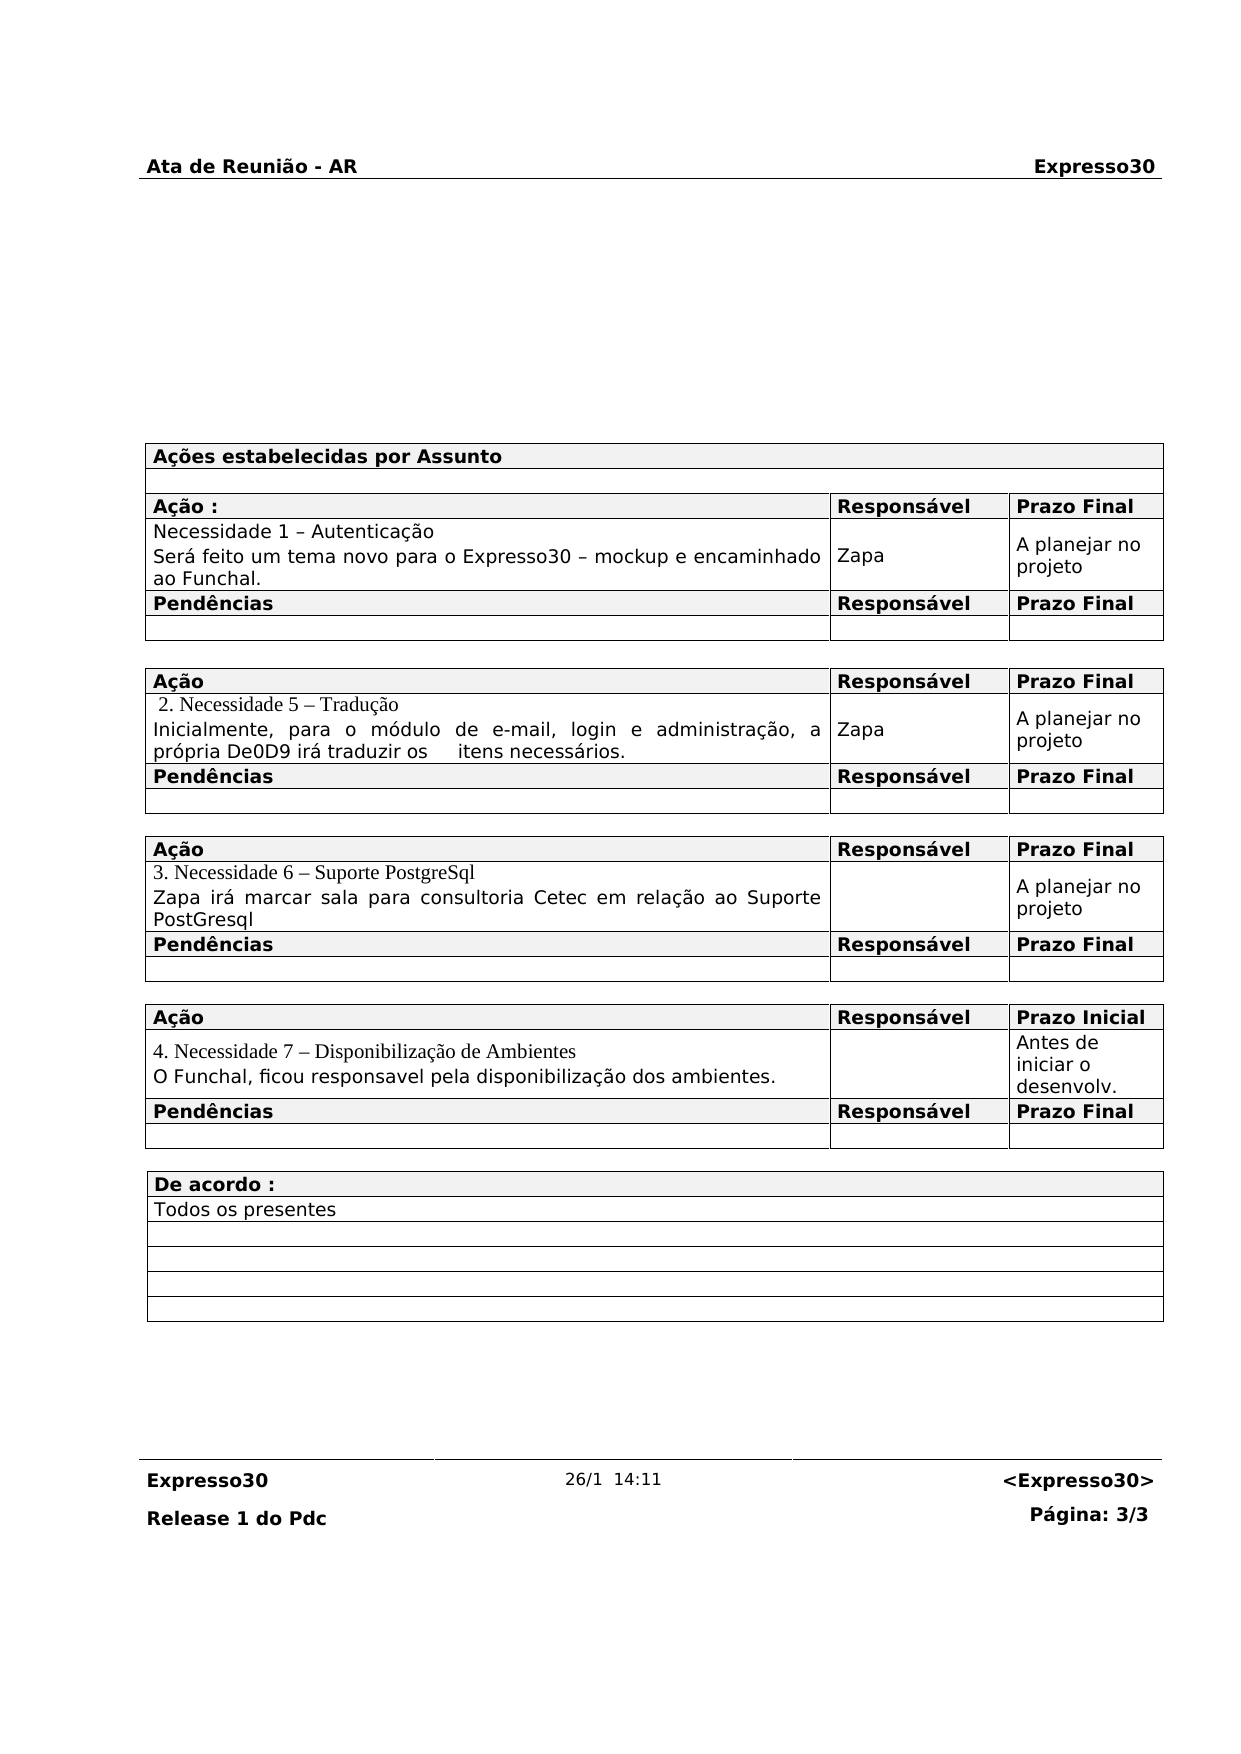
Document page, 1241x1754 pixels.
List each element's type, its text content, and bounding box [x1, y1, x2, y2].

table_header De acordo : [148, 1172, 1163, 1196]
table_cell Pendências [146, 764, 829, 788]
table_cell Zapa [831, 519, 1008, 590]
table_header Ações estabelecidas por Assunto [146, 444, 1163, 468]
table_cell [148, 1222, 1163, 1246]
table_cell Necessidade 1 – Autenticação Será feito um tema novo para o Expresso30 – mockup e encaminhado ao Funchal. [146, 519, 829, 590]
table_cell Prazo Final [1010, 494, 1163, 518]
table_cell Todos os presentes [148, 1197, 1163, 1221]
table_cell Pendências [146, 1099, 829, 1123]
table_cell [1010, 789, 1163, 813]
table_cell [146, 469, 1163, 493]
table_cell 3. Necessidade 6 – Suporte PostgreSql Zapa irá marcar sala para consultoria Cetec em relação ao Suporte PostGresql [146, 862, 829, 931]
table_cell [831, 957, 1008, 981]
table_cell Prazo Final [1010, 764, 1163, 788]
table_cell Responsável [831, 494, 1008, 518]
table_header Ação [146, 669, 829, 693]
table_cell Pendências [146, 932, 829, 956]
table_cell [831, 862, 1008, 931]
table_header Responsável [831, 1005, 1008, 1029]
table_header Prazo Inicial [1010, 1005, 1163, 1029]
table_header Ação [146, 1005, 829, 1029]
table_cell [831, 616, 1008, 640]
table_cell Responsável [831, 932, 1008, 956]
table_cell Prazo Final [1010, 932, 1163, 956]
table_cell A planejar no projeto [1010, 519, 1163, 590]
table_cell Responsável [831, 591, 1008, 615]
table_cell [146, 957, 829, 981]
table_cell [1010, 957, 1163, 981]
table_cell [1010, 616, 1163, 640]
table_header Responsável [831, 669, 1008, 693]
table_cell [148, 1247, 1163, 1271]
table_cell Prazo Final [1010, 591, 1163, 615]
table_cell [146, 616, 829, 640]
table_cell [1010, 1124, 1163, 1148]
table_cell 4. Necessidade 7 – Disponibilização de Ambientes O Funchal, ficou responsavel pela disponibilização dos ambientes. [146, 1030, 829, 1098]
table_cell 2. Necessidade 5 – Tradução Inicialmente, para o módulo de e-mail, login e administração, a própria De0D9 irá traduzir os itens necessários. [146, 694, 829, 763]
table_cell [146, 789, 829, 813]
table_cell Antes de iniciar o desenvolv. [1010, 1030, 1163, 1098]
table_cell [148, 1297, 1163, 1321]
table_cell [148, 1272, 1163, 1296]
table_cell A planejar no projeto [1010, 862, 1163, 931]
table_cell [831, 789, 1008, 813]
table_header Prazo Final [1010, 837, 1163, 861]
table_cell Zapa [831, 694, 1008, 763]
table_cell Responsável [831, 1099, 1008, 1123]
table_cell Responsável [831, 764, 1008, 788]
table_header Ação [146, 837, 829, 861]
table_cell A planejar no projeto [1010, 694, 1163, 763]
table_cell [831, 1124, 1008, 1148]
table_cell [831, 1030, 1008, 1098]
table_cell Ação : [146, 494, 829, 518]
table_header Prazo Final [1010, 669, 1163, 693]
table_cell Pendências [146, 591, 829, 615]
table_header Responsável [831, 837, 1008, 861]
table_cell [146, 1124, 829, 1148]
table_cell Prazo Final [1010, 1099, 1163, 1123]
